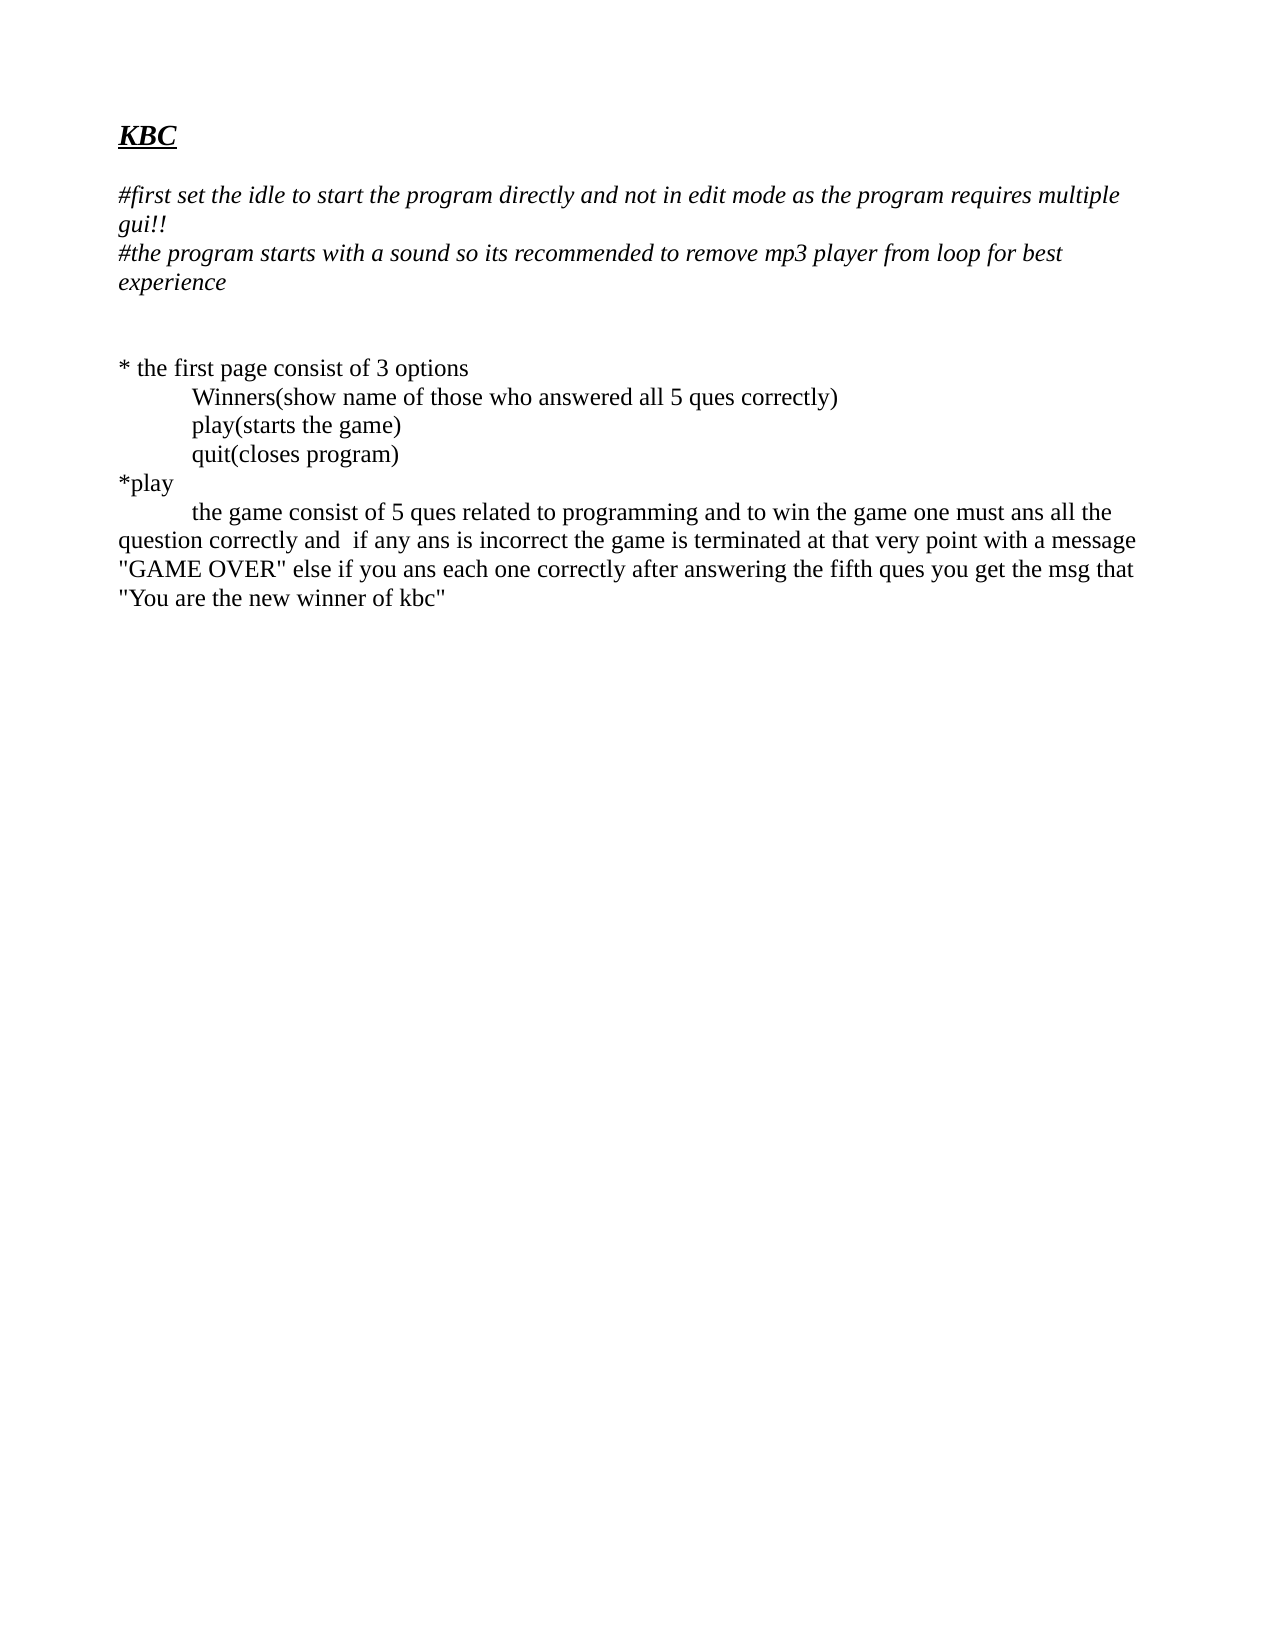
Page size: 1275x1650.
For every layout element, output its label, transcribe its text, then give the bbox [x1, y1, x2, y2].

text #first set the idle to start the program directly and not in edit mode as the program requires multiple gui!! [118, 180, 1157, 238]
text play(starts the game) [118, 410, 1157, 439]
text #the program starts with a sound so its recommended to remove mp3 player from loop for best experience [118, 238, 1157, 295]
text KBC [118, 118, 1157, 152]
text the game consist of 5 ques related to programming and to win the game one must ans all the question correctly and if any ans is incorrect the game is terminated at that very point with a message "GAME OVER" else if you ans each one correctly after answering the fifth ques you get the msg that "You are the new winner of kbc" [118, 497, 1157, 612]
text Winners(show name of those who answered all 5 ques correctly) [118, 382, 1157, 410]
text *play [118, 468, 1157, 497]
text quit(closes program) [118, 439, 1157, 468]
text * the first page consist of 3 options [118, 353, 1157, 382]
